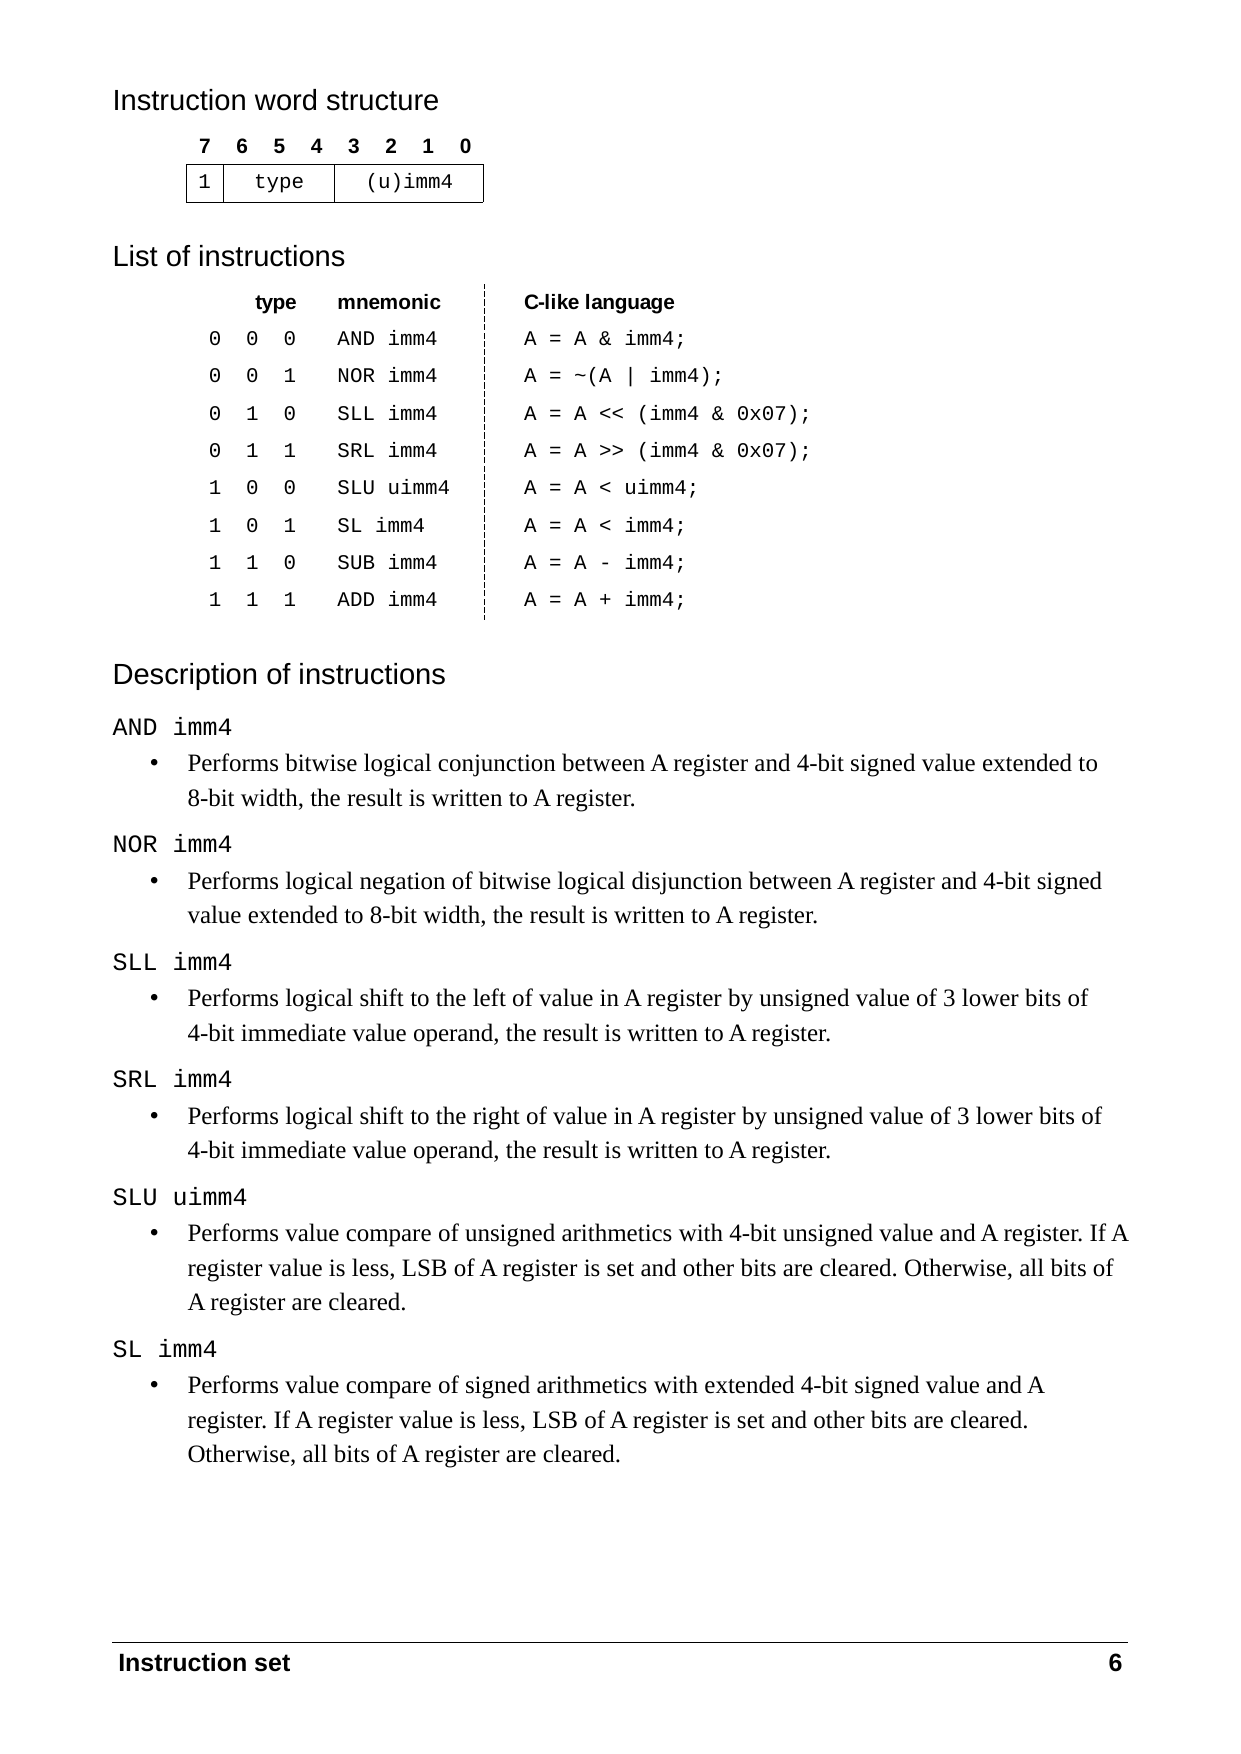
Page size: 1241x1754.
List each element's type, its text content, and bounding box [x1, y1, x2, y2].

list Performs logical shift to the right of value in A register by unsigned value of 3 lower bits of 4-bit immediate value operand, the result is written to A register. [150, 1101, 1128, 1164]
list Performs value compare of signed arithmetics with extended 4-bit signed value and A register. If A register value is less, LSB of A register is set and other bits are cleared. Otherwise, all bits of A register are cleared. [150, 1371, 1128, 1468]
text SLU uimm4 [112, 1184, 1128, 1213]
list Performs value compare of unsigned arithmetics with 4-bit unsigned value and A register. If A register value is less, LSB of A register is set and other bits are cleared. Otherwise, all bits of A register are cleared. [150, 1218, 1128, 1316]
text AND imm4 [112, 714, 1128, 743]
text SLL imm4 [112, 949, 1128, 978]
list Performs bitwise logical conjunction between A register and 4-bit signed value extended to 8‑bit width, the result is written to A register. [150, 748, 1128, 812]
text SRL imm4 [112, 1067, 1128, 1095]
subtitle List of instructions [112, 239, 1128, 272]
list Performs logical shift to the left of value in A register by unsigned value of 3 lower bits of 4‑bit immediate value operand, the result is written to A register. [150, 983, 1128, 1047]
list Performs logical negation of bitwise logical disjunction between A register and 4-bit signed value extended to 8-bit width, the result is written to A register. [150, 866, 1128, 929]
text SL imm4 [112, 1337, 1128, 1365]
subtitle Description of instructions [112, 657, 1128, 691]
text NOR imm4 [112, 832, 1128, 860]
subtitle Instruction word structure [112, 83, 1128, 116]
